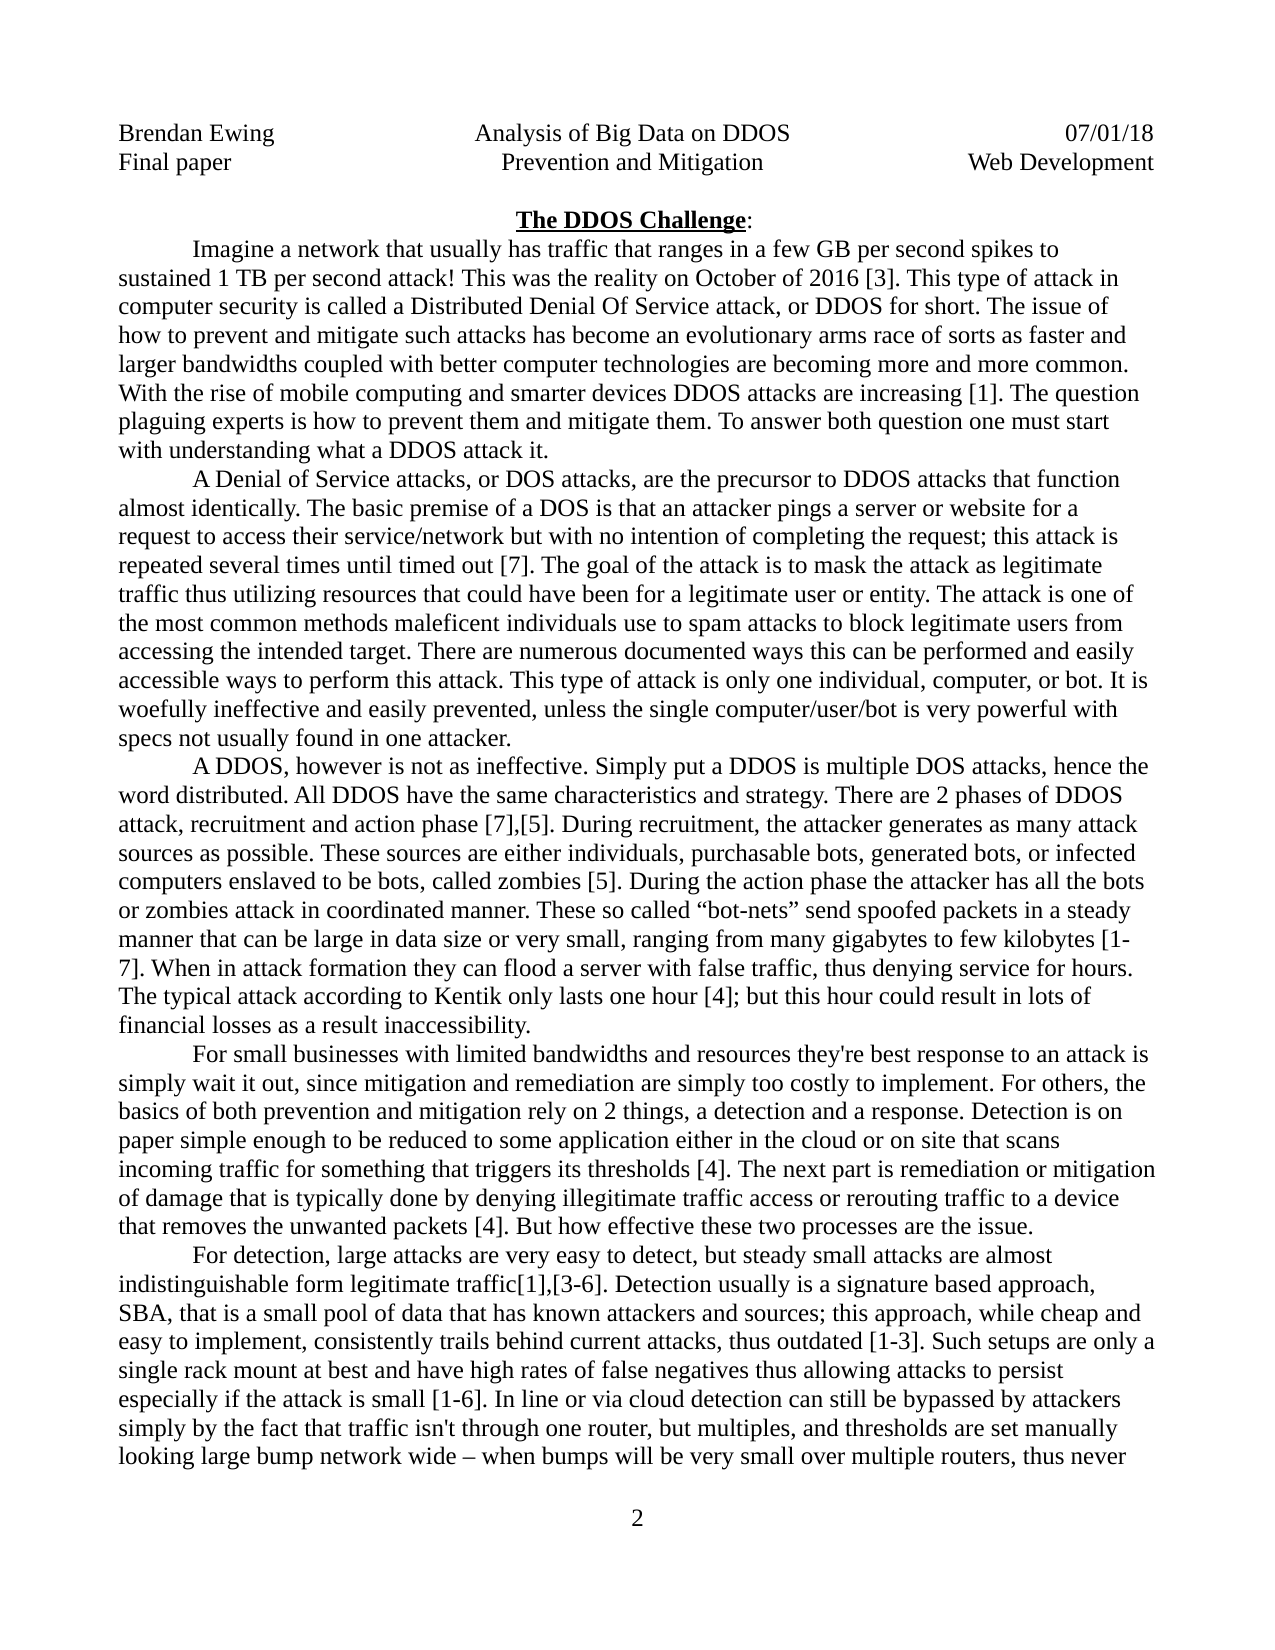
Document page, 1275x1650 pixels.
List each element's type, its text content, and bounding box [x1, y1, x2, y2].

text For small businesses with limited bandwidths and resources they're best response to an attack is simply wait it out, since mitigation and remediation are simply too costly to implement. For others, the basics of both prevention and mitigation rely on 2 things, a detection and a response. Detection is on paper simple enough to be reduced to some application either in the cloud or on site that scans incoming traffic for something that triggers its thresholds [4]. The next part is remediation or mitigation of damage that is typically done by denying illegitimate traffic access or rerouting traffic to a device that removes the unwanted packets [4]. But how effective these two processes are the issue. [118, 1039, 1157, 1240]
text A DDOS, however is not as ineffective. Simply put a DDOS is multiple DOS attacks, hence the word distributed. All DDOS have the same characteristics and strategy. There are 2 phases of DDOS attack, recruitment and action phase [7],[5]. During recruitment, the attacker generates as many attack sources as possible. These sources are either individuals, purchasable bots, generated bots, or infected computers enslaved to be bots, called zombies [5]. During the action phase the attacker has all the bots or zombies attack in coordinated manner. These so called “bot-nets” send spoofed packets in a steady manner that can be large in data size or very small, ranging from many gigabytes to few kilobytes [1-7]. When in attack formation they can flood a server with false traffic, thus denying service for hours. The typical attack according to Kentik only lasts one hour [4]; but this hour could result in lots of financial losses as a result inaccessibility. [118, 751, 1157, 1039]
text For detection, large attacks are very easy to detect, but steady small attacks are almost indistinguishable form legitimate traffic[1],[3-6]. Detection usually is a signature based approach, SBA, that is a small pool of data that has known attackers and sources; this approach, while cheap and easy to implement, consistently trails behind current attacks, thus outdated [1-3]. Such setups are only a single rack mount at best and have high rates of false negatives thus allowing attacks to persist especially if the attack is small [1-6]. In line or via cloud detection can still be bypassed by attackers simply by the fact that traffic isn't through one router, but multiples, and thresholds are set manually looking large bump network wide – when bumps will be very small over multiple routers, thus never [118, 1240, 1157, 1470]
text A Denial of Service attacks, or DOS attacks, are the precursor to DDOS attacks that function almost identically. The basic premise of a DOS is that an attacker pings a server or website for a request to access their service/network but with no intention of completing the request; this attack is repeated several times until timed out [7]. The goal of the attack is to mask the attack as legitimate traffic thus utilizing resources that could have been for a legitimate user or entity. The attack is one of the most common methods maleficent individuals use to spam attacks to block legitimate users from accessing the intended target. There are numerous documented ways this can be performed and easily accessible ways to perform this attack. This type of attack is only one individual, computer, or bot. It is woefully ineffective and easily prevented, unless the single computer/user/bot is very powerful with specs not usually found in one attacker. [118, 464, 1157, 751]
text Imagine a network that usually has traffic that ranges in a few GB per second spikes to sustained 1 TB per second attack! This was the reality on October of 2016 [3]. This type of attack in computer security is called a Distributed Denial Of Service attack, or DDOS for short. The issue of how to prevent and mitigate such attacks has become an evolutionary arms race of sorts as faster and larger bandwidths coupled with better computer technologies are becoming more and more common. With the rise of mobile computing and smarter devices DDOS attacks are increasing [1]. The question plaguing experts is how to prevent them and mitigate them. To answer both question one must start with understanding what a DDOS attack it. [118, 234, 1157, 464]
text The DDOS Challenge: [118, 205, 1157, 234]
